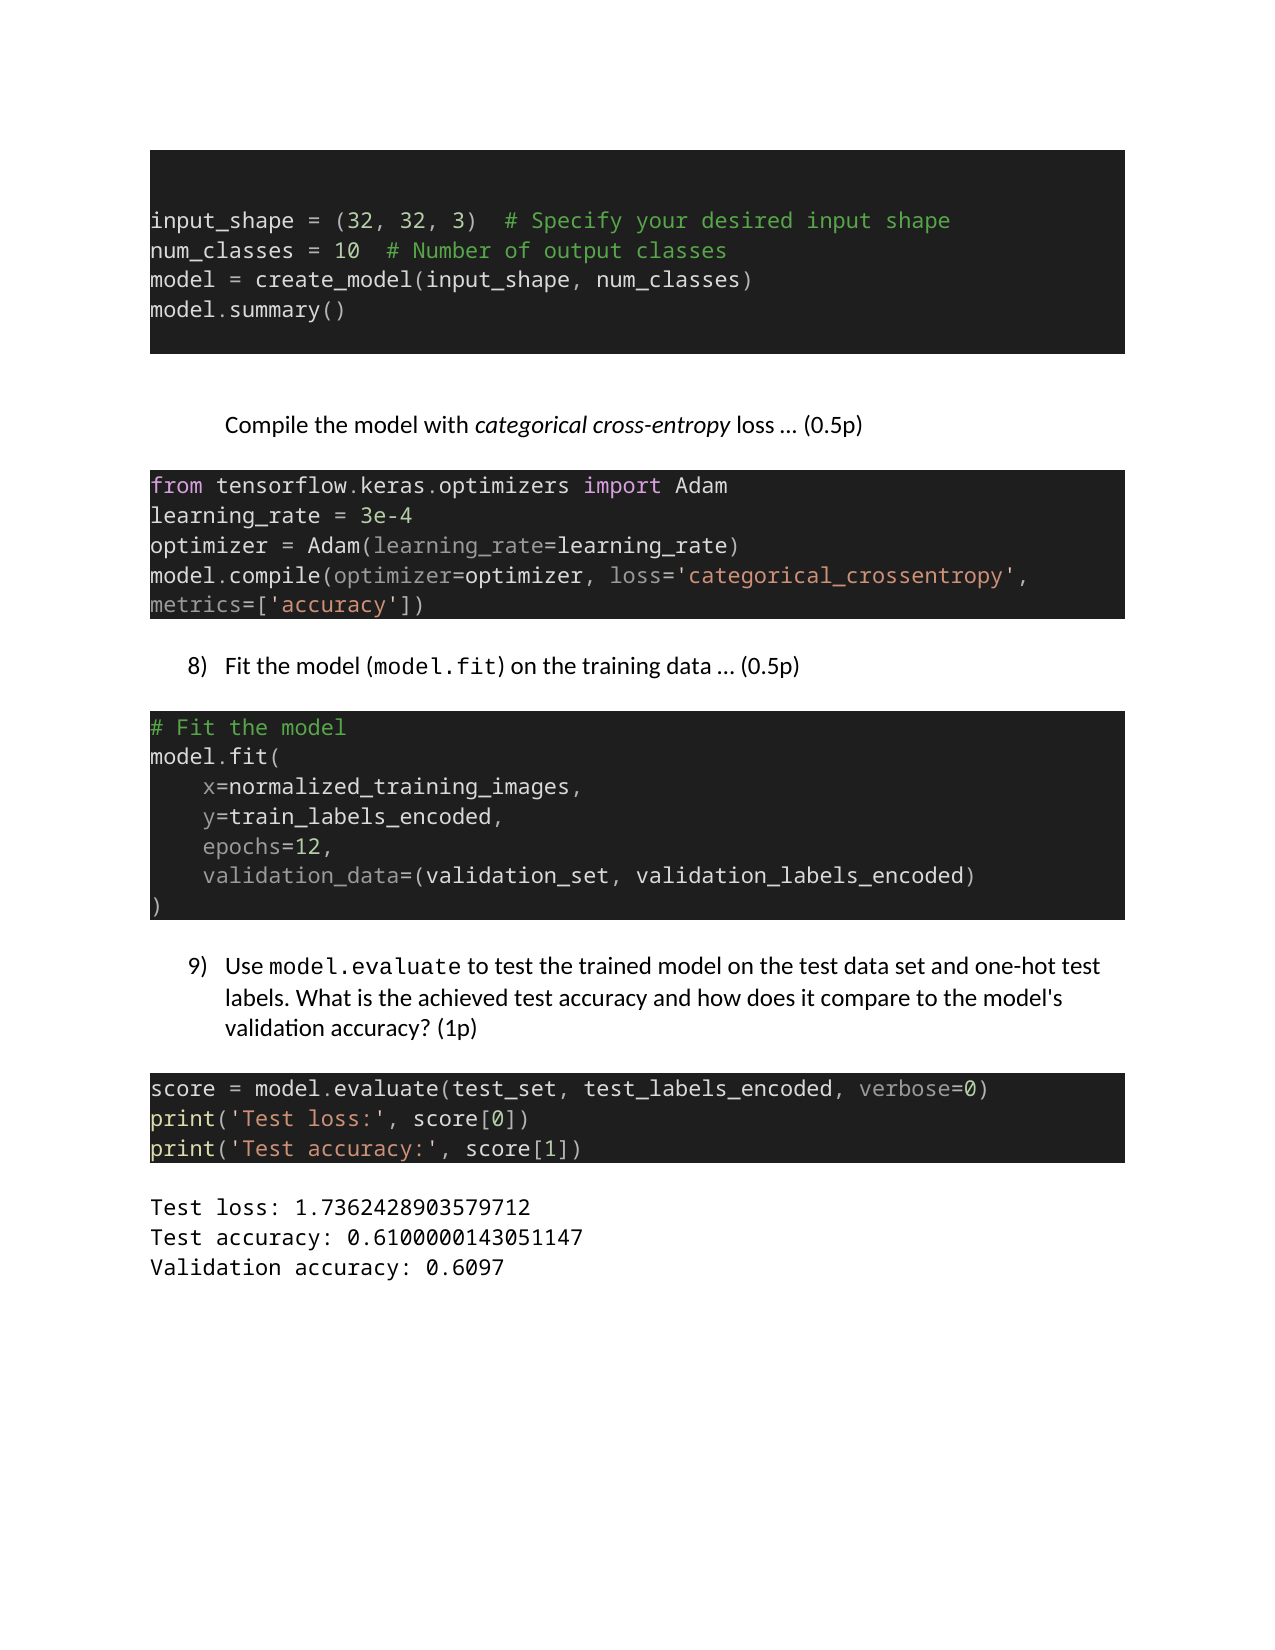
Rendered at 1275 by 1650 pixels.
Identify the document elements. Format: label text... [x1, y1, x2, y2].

text input_shape = (32, 32, 3) # Specify your desired input shape [150, 205, 1125, 234]
list Fit the model (model.fit) on the training data … (0.5p) [187, 650, 1125, 681]
text score = model.evaluate(test_set, test_labels_encoded, verbose=0) [150, 1073, 1125, 1103]
text num_classes = 10 # Number of output classes [150, 234, 1125, 264]
text epochs=12, [150, 831, 1125, 860]
text model.summary() [150, 294, 1125, 324]
text Test accuracy: 0.6100000143051147 [150, 1222, 1125, 1252]
text x=normalized_training_images, [150, 771, 1125, 801]
text print('Test loss:', score[0]) [150, 1103, 1125, 1133]
text Compile the model with categorical cross-entropy loss … (0.5p) [225, 409, 1125, 440]
text print('Test accuracy:', score[1]) [150, 1133, 1125, 1163]
text # Fit the model [150, 711, 1125, 741]
text from tensorflow.keras.optimizers import Adam [150, 470, 1125, 500]
text ) [150, 890, 1125, 920]
text Validation accuracy: 0.6097 [150, 1252, 1125, 1282]
text model = create_model(input_shape, num_classes) [150, 264, 1125, 294]
text Test loss: 1.7362428903579712 [150, 1192, 1125, 1222]
text optimizer = Adam(learning_rate=learning_rate) [150, 530, 1125, 560]
text y=train_labels_encoded, [150, 801, 1125, 831]
text validation_data=(validation_set, validation_labels_encoded) [150, 860, 1125, 890]
text model.fit( [150, 741, 1125, 771]
text model.compile(optimizer=optimizer, loss='categorical_crossentropy', metrics=['accuracy']) [150, 560, 1125, 619]
text learning_rate = 3e-4 [150, 500, 1125, 530]
list Use model.evaluate to test the trained model on the test data set and one-hot test labels. What is the achieved test accuracy and how does it compare to the model's validation accuracy? (1p) [187, 951, 1125, 1043]
